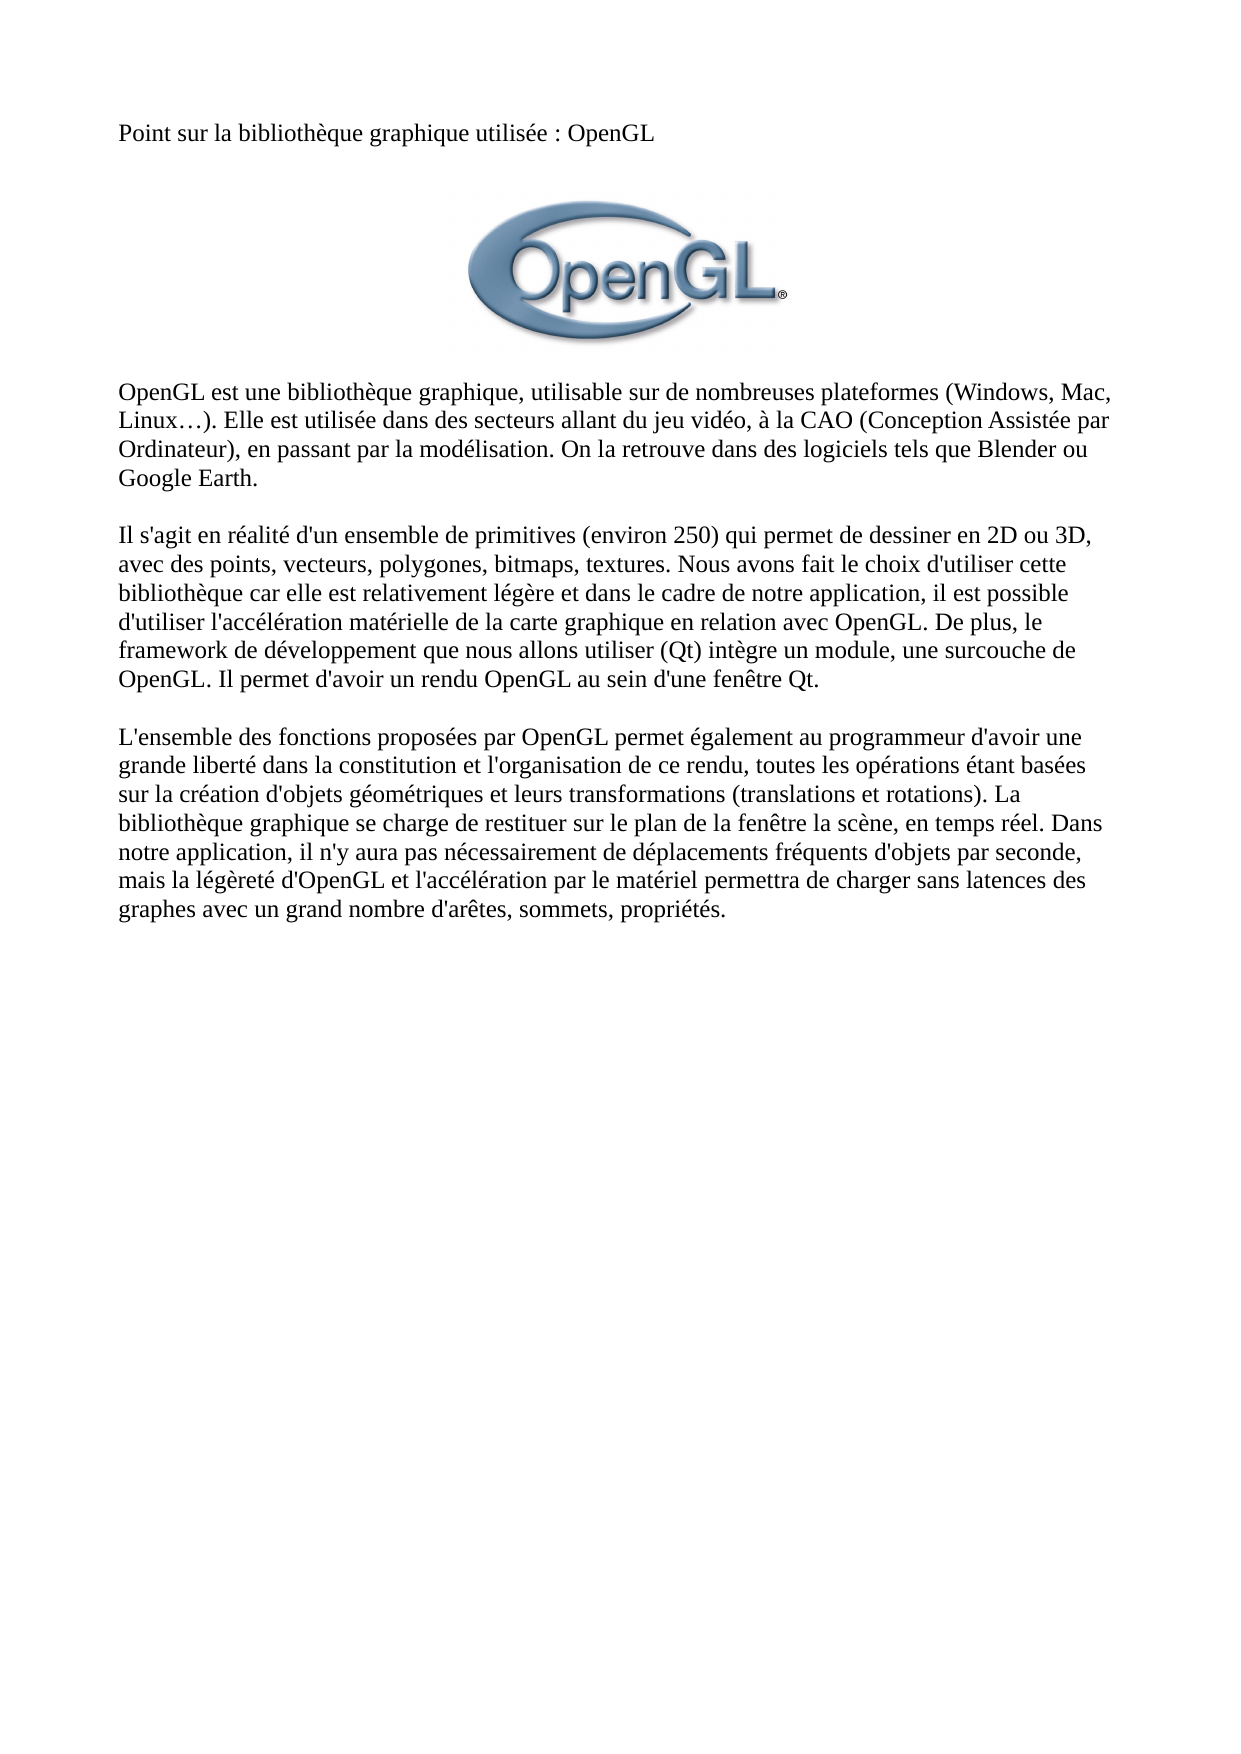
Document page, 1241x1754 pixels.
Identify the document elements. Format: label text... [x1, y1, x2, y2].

text L'ensemble des fonctions proposées par OpenGL permet également au programmeur d'avoir une grande liberté dans la constitution et l'organisation de ce rendu, toutes les opérations étant basées sur la création d'objets géométriques et leurs transformations (translations et rotations). La bibliothèque graphique se charge de restituer sur le plan de la fenêtre la scène, en temps réel. Dans notre application, il n'y aura pas nécessairement de déplacements fréquents d'objets par seconde, mais la légèreté d'OpenGL et l'accélération par le matériel permettra de charger sans latences des graphes avec un grand nombre d'arêtes, sommets, propriétés. [118, 722, 1122, 923]
text Il s'agit en réalité d'un ensemble de primitives (environ 250) qui permet de dessiner en 2D ou 3D, avec des points, vecteurs, polygones, bitmaps, textures. Nous avons fait le choix d'utiliser cette bibliothèque car elle est relativement légère et dans le cadre de notre application, il est possible d'utiliser l'accélération matérielle de la carte graphique en relation avec OpenGL. De plus, le framework de développement que nous allons utiliser (Qt) intègre un module, une surcouche de OpenGL. Il permet d'avoir un rendu OpenGL au sein d'une fenêtre Qt. [118, 521, 1122, 693]
text Point sur la bibliothèque graphique utilisée : OpenGL [118, 118, 1122, 147]
text OpenGL est une bibliothèque graphique, utilisable sur de nombreuses plateformes (Windows, Mac, Linux…). Elle est utilisée dans des secteurs allant du jeu vidéo, à la CAO (Conception Assistée par Ordinateur), en passant par la modélisation. On la retrouve dans des logiciels tels que Blender ou Google Earth. [118, 377, 1122, 492]
picture [448, 175, 793, 369]
